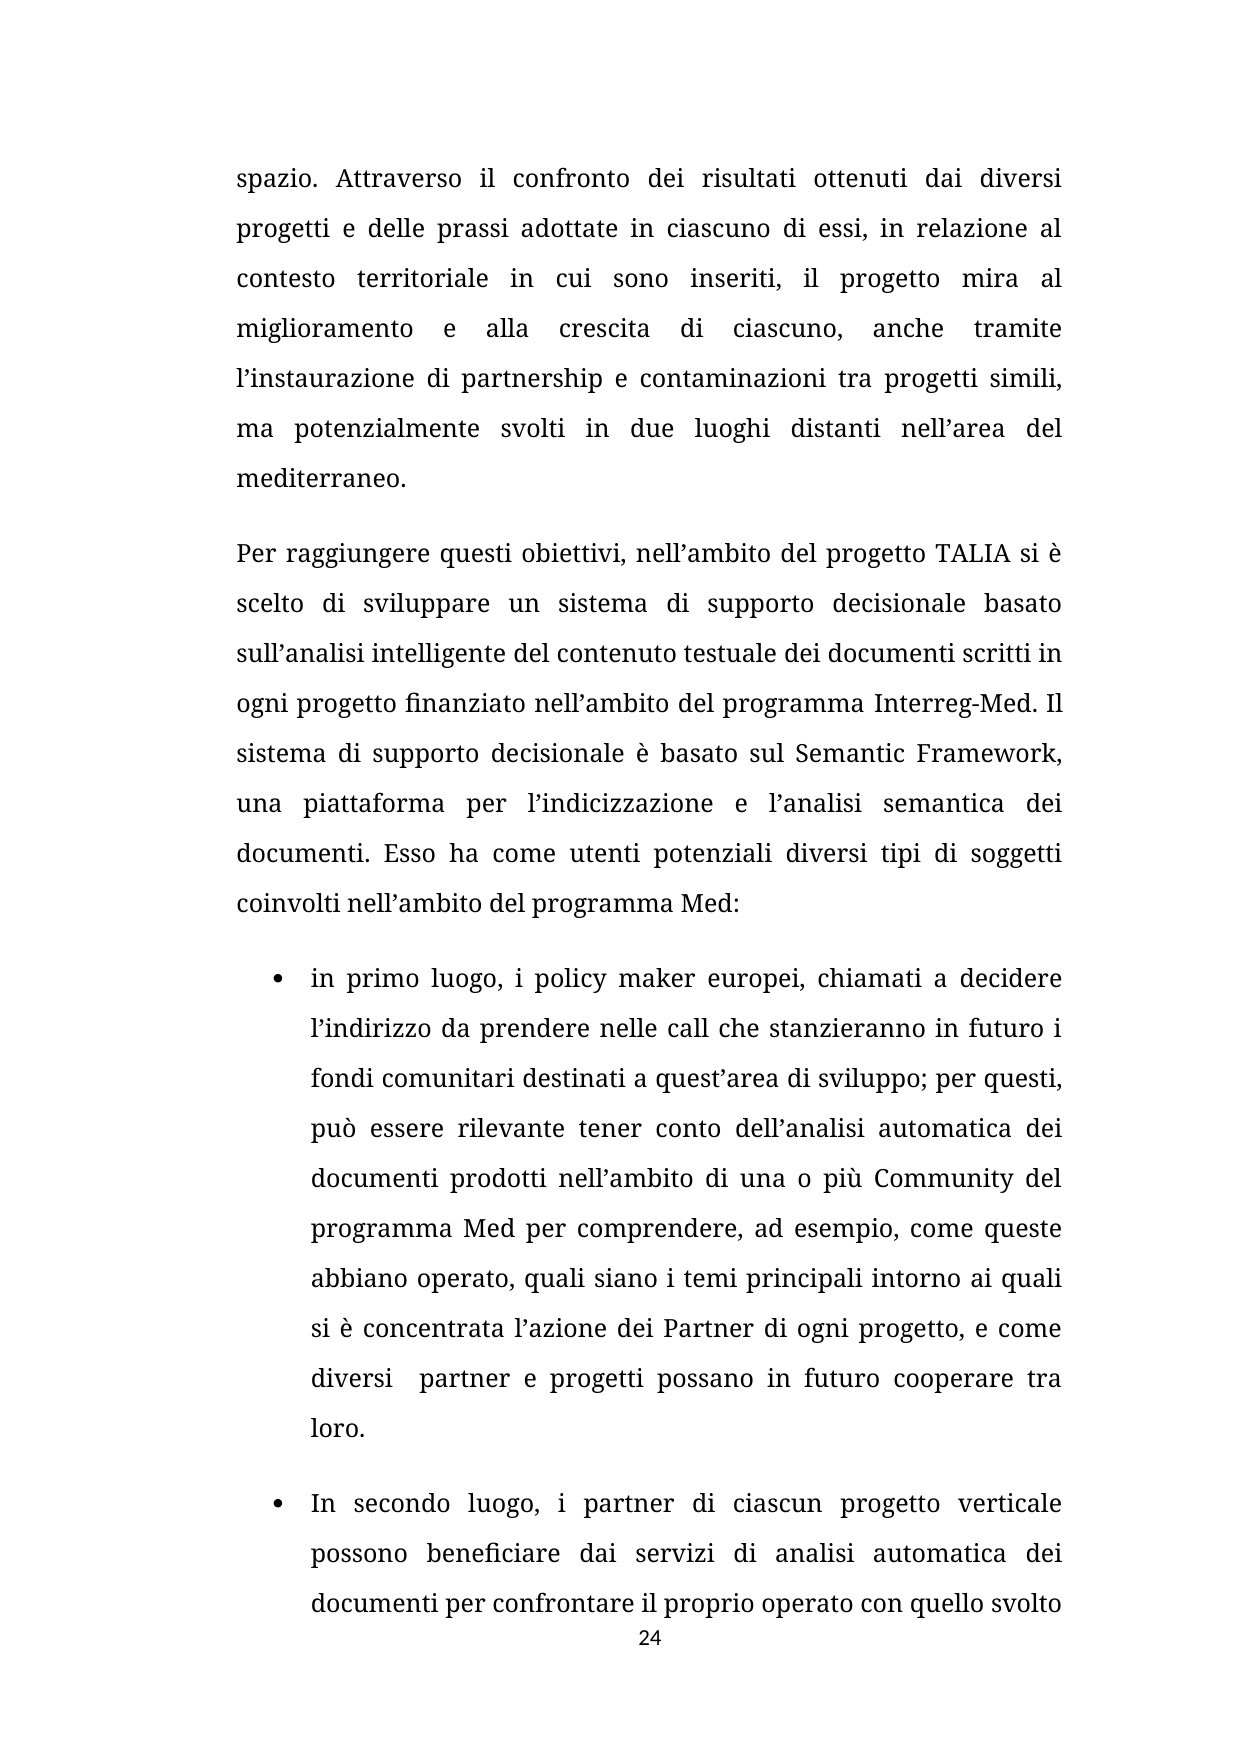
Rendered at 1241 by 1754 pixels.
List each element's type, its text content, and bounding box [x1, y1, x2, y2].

text Per raggiungere questi obiettivi, nell’ambito del progetto TALIA si è scelto di sviluppare un sistema di supporto decisionale basato sull’analisi intelligente del contenuto testuale dei documenti scritti in ogni progetto finanziato nell’ambito del programma Interreg-Med. Il sistema di supporto decisionale è basato sul Semantic Framework, una piattaforma per l’indicizzazione e l’analisi semantica dei documenti. Esso ha come utenti potenziali diversi tipi di soggetti coinvolti nell’ambito del programma Med: [236, 523, 1063, 923]
text spazio. Attraverso il confronto dei risultati ottenuti dai diversi progetti e delle prassi adottate in ciascuno di essi, in relazione al contesto territoriale in cui sono inseriti, il progetto mira al miglioramento e alla crescita di ciascuno, anche tramite l’instaurazione di partnership e contaminazioni tra progetti simili, ma potenzialmente svolti in due luoghi distanti nell’area del mediterraneo. [236, 148, 1063, 498]
list in primo luogo, i policy maker europei, chiamati a decidere l’indirizzo da prendere nelle call che stanzieranno in futuro i fondi comunitari destinati a quest’area di sviluppo; per questi, può essere rilevante tener conto dell’analisi automatica dei documenti prodotti nell’ambito di una o più Community del programma Med per comprendere, ad esempio, come queste abbiano operato, quali siano i temi principali intorno ai quali si è concentrata l’azione dei Partner di ogni progetto, e come diversi partner e progetti possano in futuro cooperare tra loro. [273, 948, 1063, 1448]
list In secondo luogo, i partner di ciascun progetto verticale possono beneficiare dai servizi di analisi automatica dei documenti per confrontare il proprio operato con quello svolto [273, 1473, 1063, 1623]
